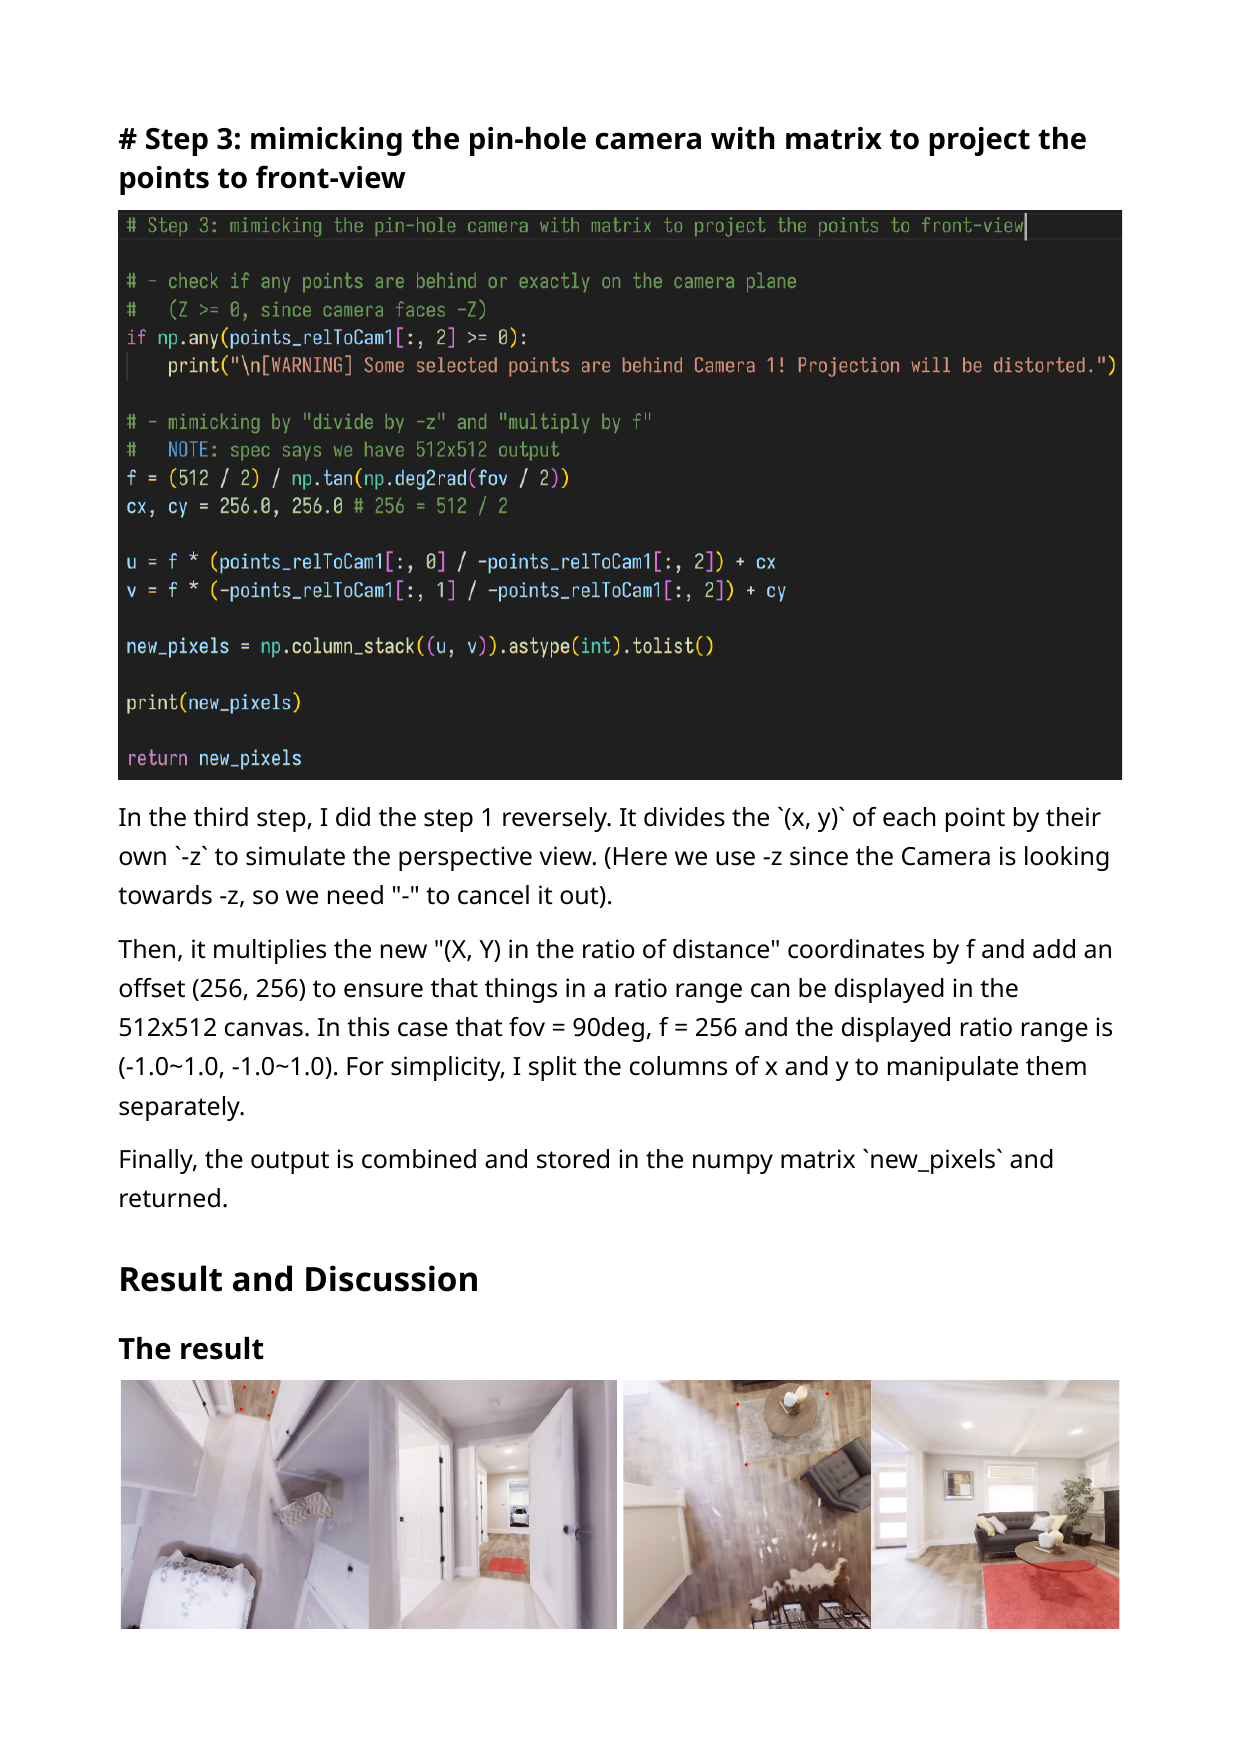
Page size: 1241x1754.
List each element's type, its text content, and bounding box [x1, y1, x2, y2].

picture [623, 1380, 1120, 1629]
text In the third step, I did the step 1 reversely. It divides the `(x, y)` of each point by their own `-z` to simulate the perspective view. (Here we use -z since the Camera is looking towards -z, so we need "-" to cancel it out). [118, 799, 1122, 912]
subtitle The result [118, 1328, 1122, 1368]
text Then, it multiplies the new "(X, Y) in the ratio of distance" coordinates by f and add an offset (256, 256) to ensure that things in a ratio range can be displayed in the 512x512 canvas. In this case that fov = 90deg, f = 256 and the displayed ratio range is (-1.0~1.0, -1.0~1.0). For simplicity, I split the columns of x and y to manipulate them separately. [118, 931, 1122, 1122]
subtitle Result and Discussion [118, 1256, 1122, 1301]
subtitle # Step 3: mimicking the pin-hole camera with matrix to project the points to front-view [118, 118, 1122, 197]
picture [120, 1380, 617, 1629]
picture [118, 210, 1123, 780]
text Finally, the output is combined and stored in the numpy matrix `new_pixels` and returned. [118, 1142, 1122, 1215]
